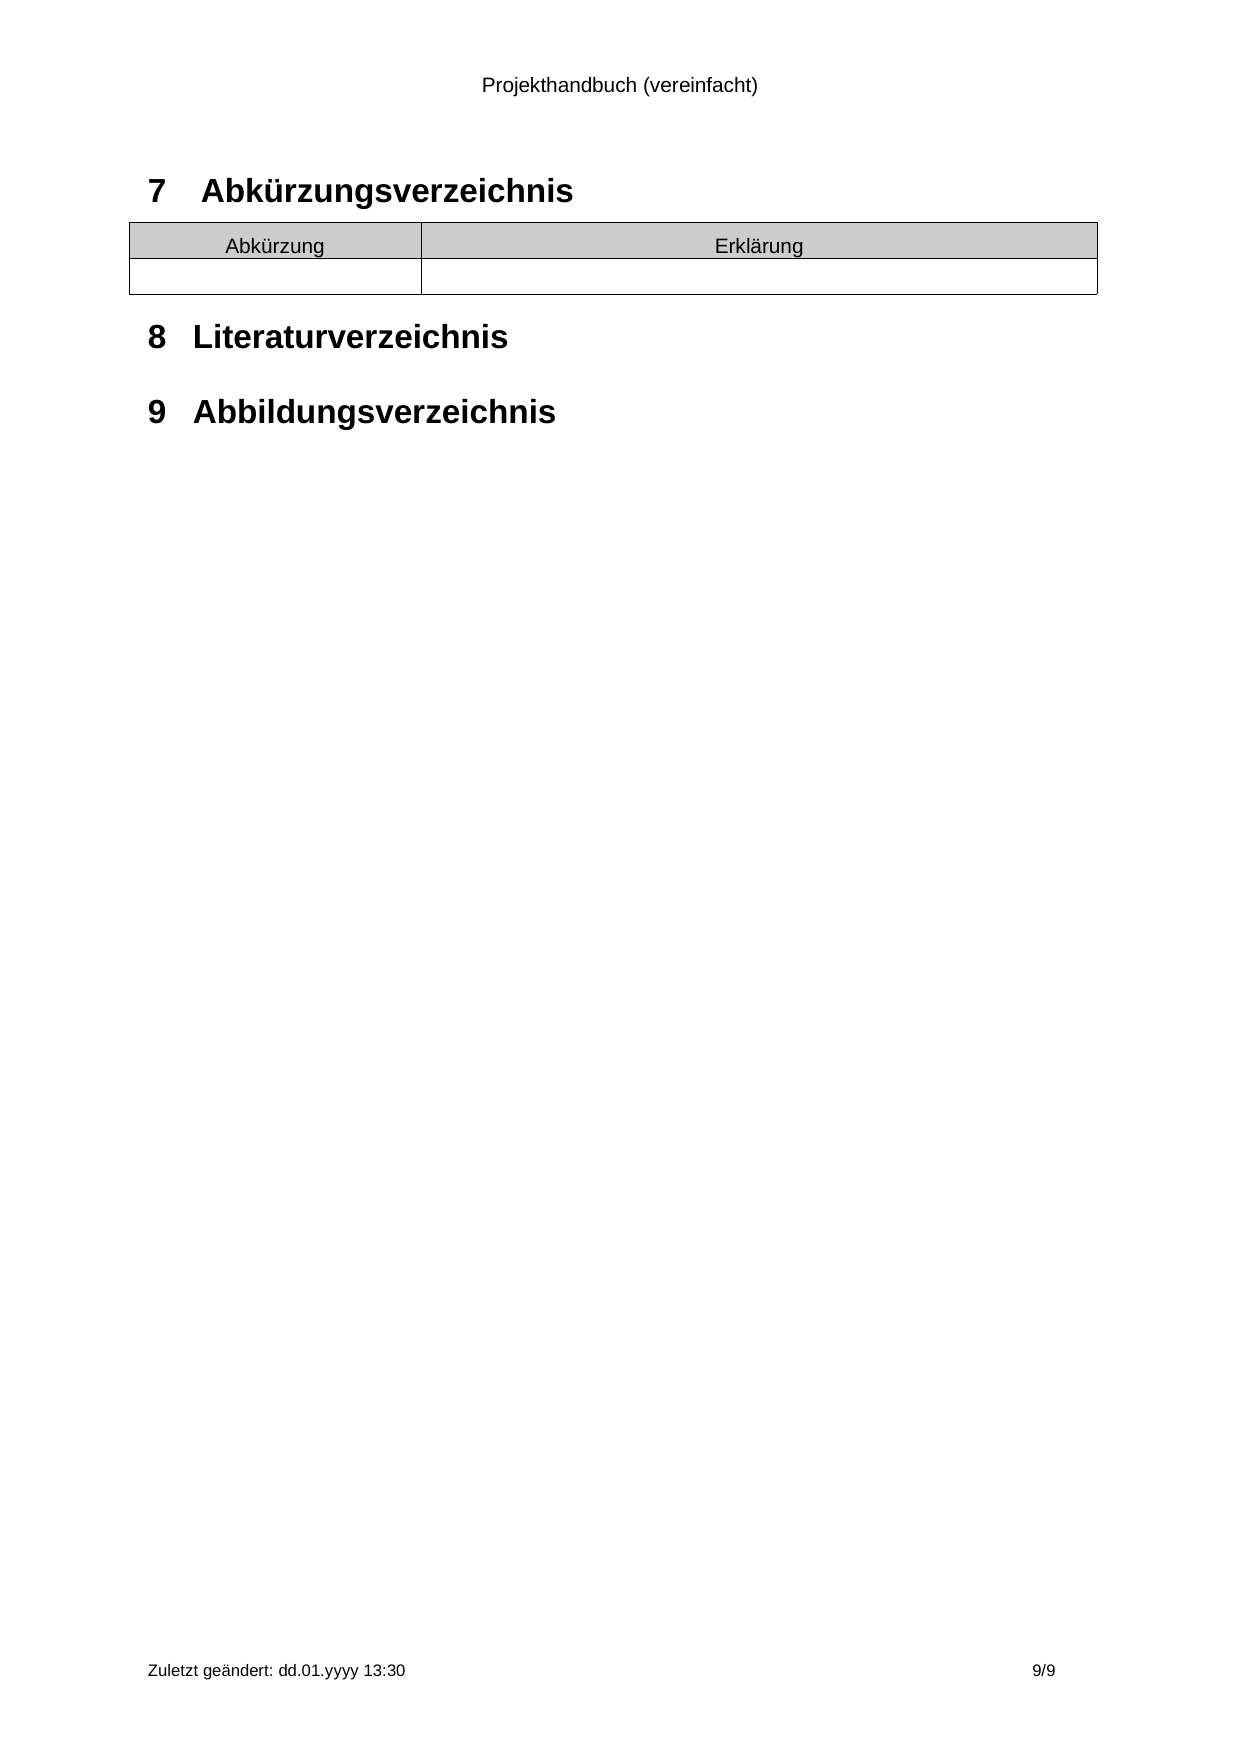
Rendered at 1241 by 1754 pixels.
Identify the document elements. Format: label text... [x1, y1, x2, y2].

table_header Abkürzung [130, 223, 421, 258]
table_header Erklärung [422, 223, 1097, 258]
subtitle Literaturverzeichnis [148, 319, 1092, 356]
subtitle Abbildungsverzeichnis [148, 393, 1092, 430]
table_cell [422, 259, 1097, 294]
subtitle Abkürzungsverzeichnis [148, 173, 1092, 210]
table_cell [130, 259, 421, 294]
